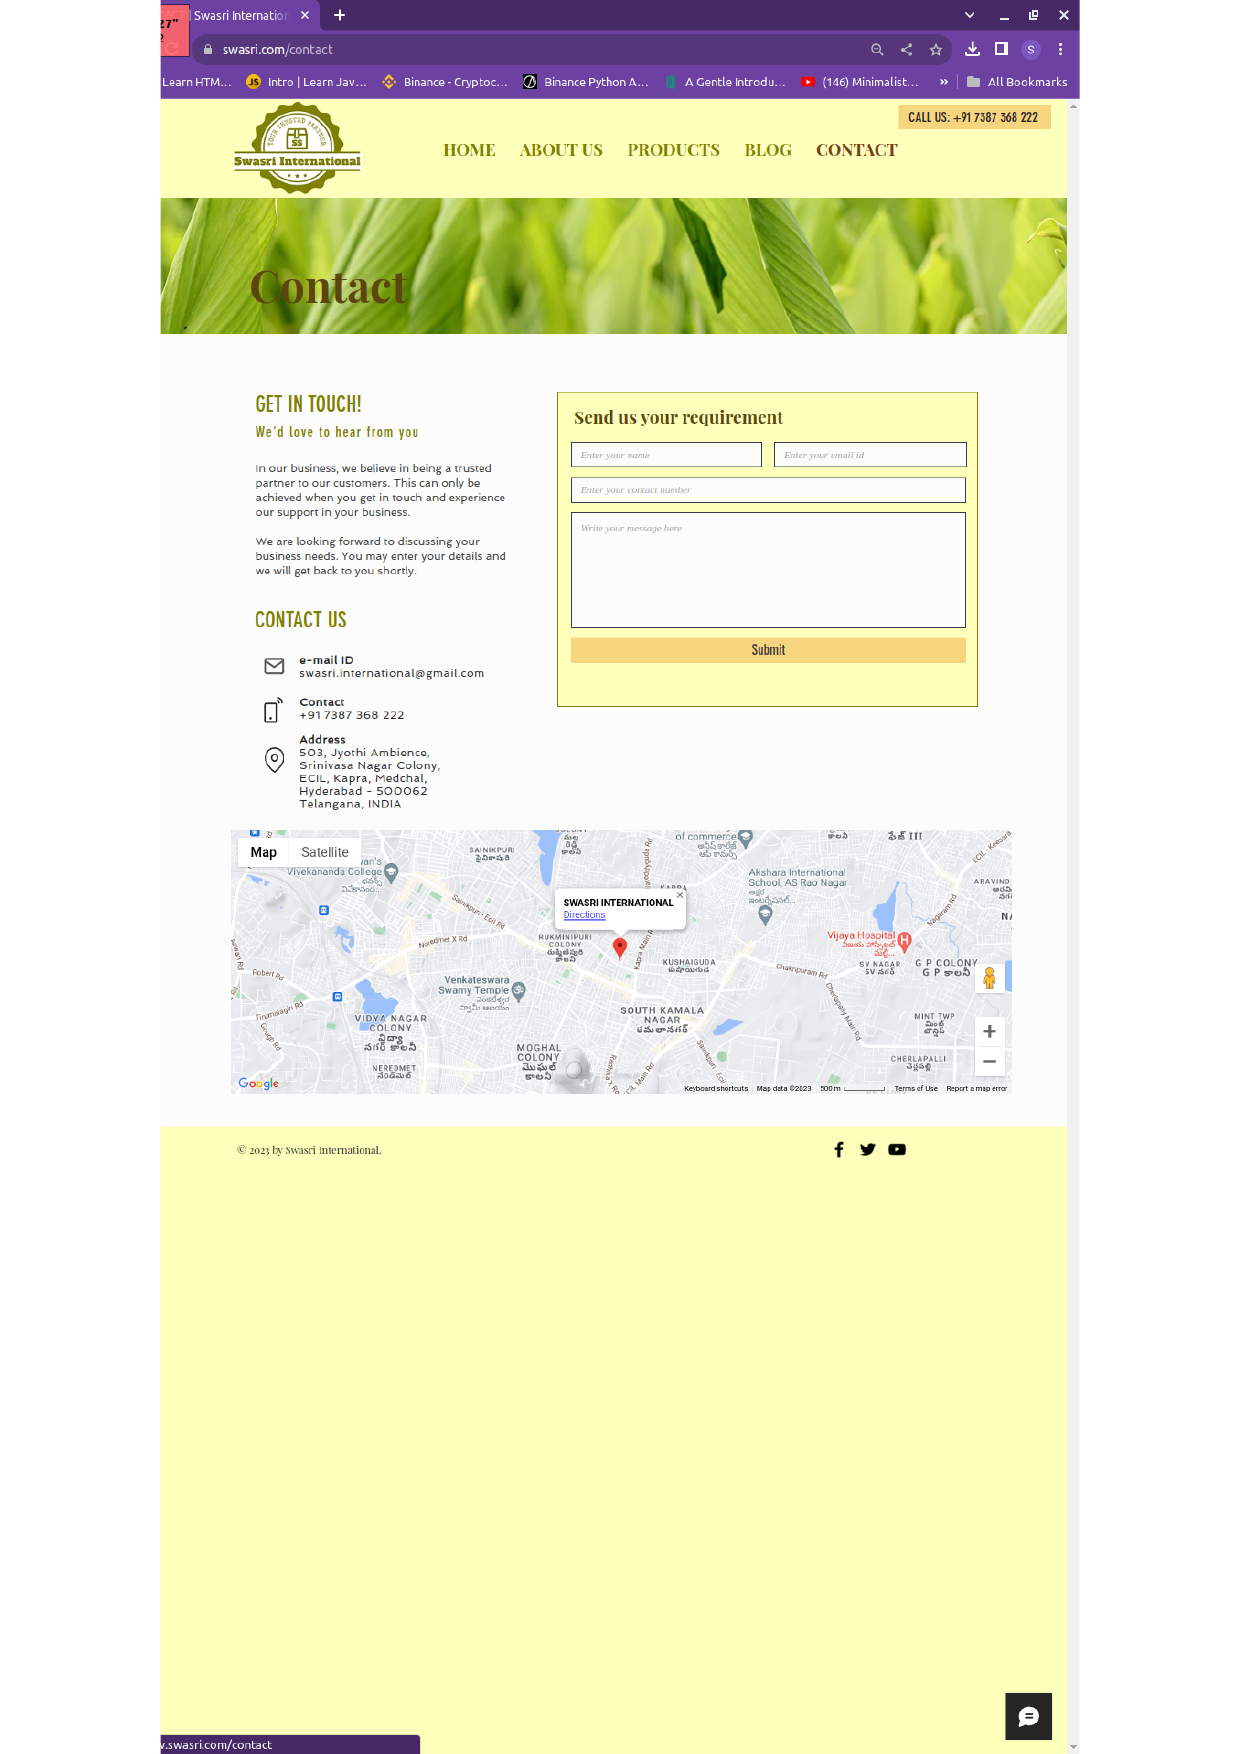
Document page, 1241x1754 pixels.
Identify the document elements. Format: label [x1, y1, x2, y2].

picture [160, 0, 1080, 1754]
